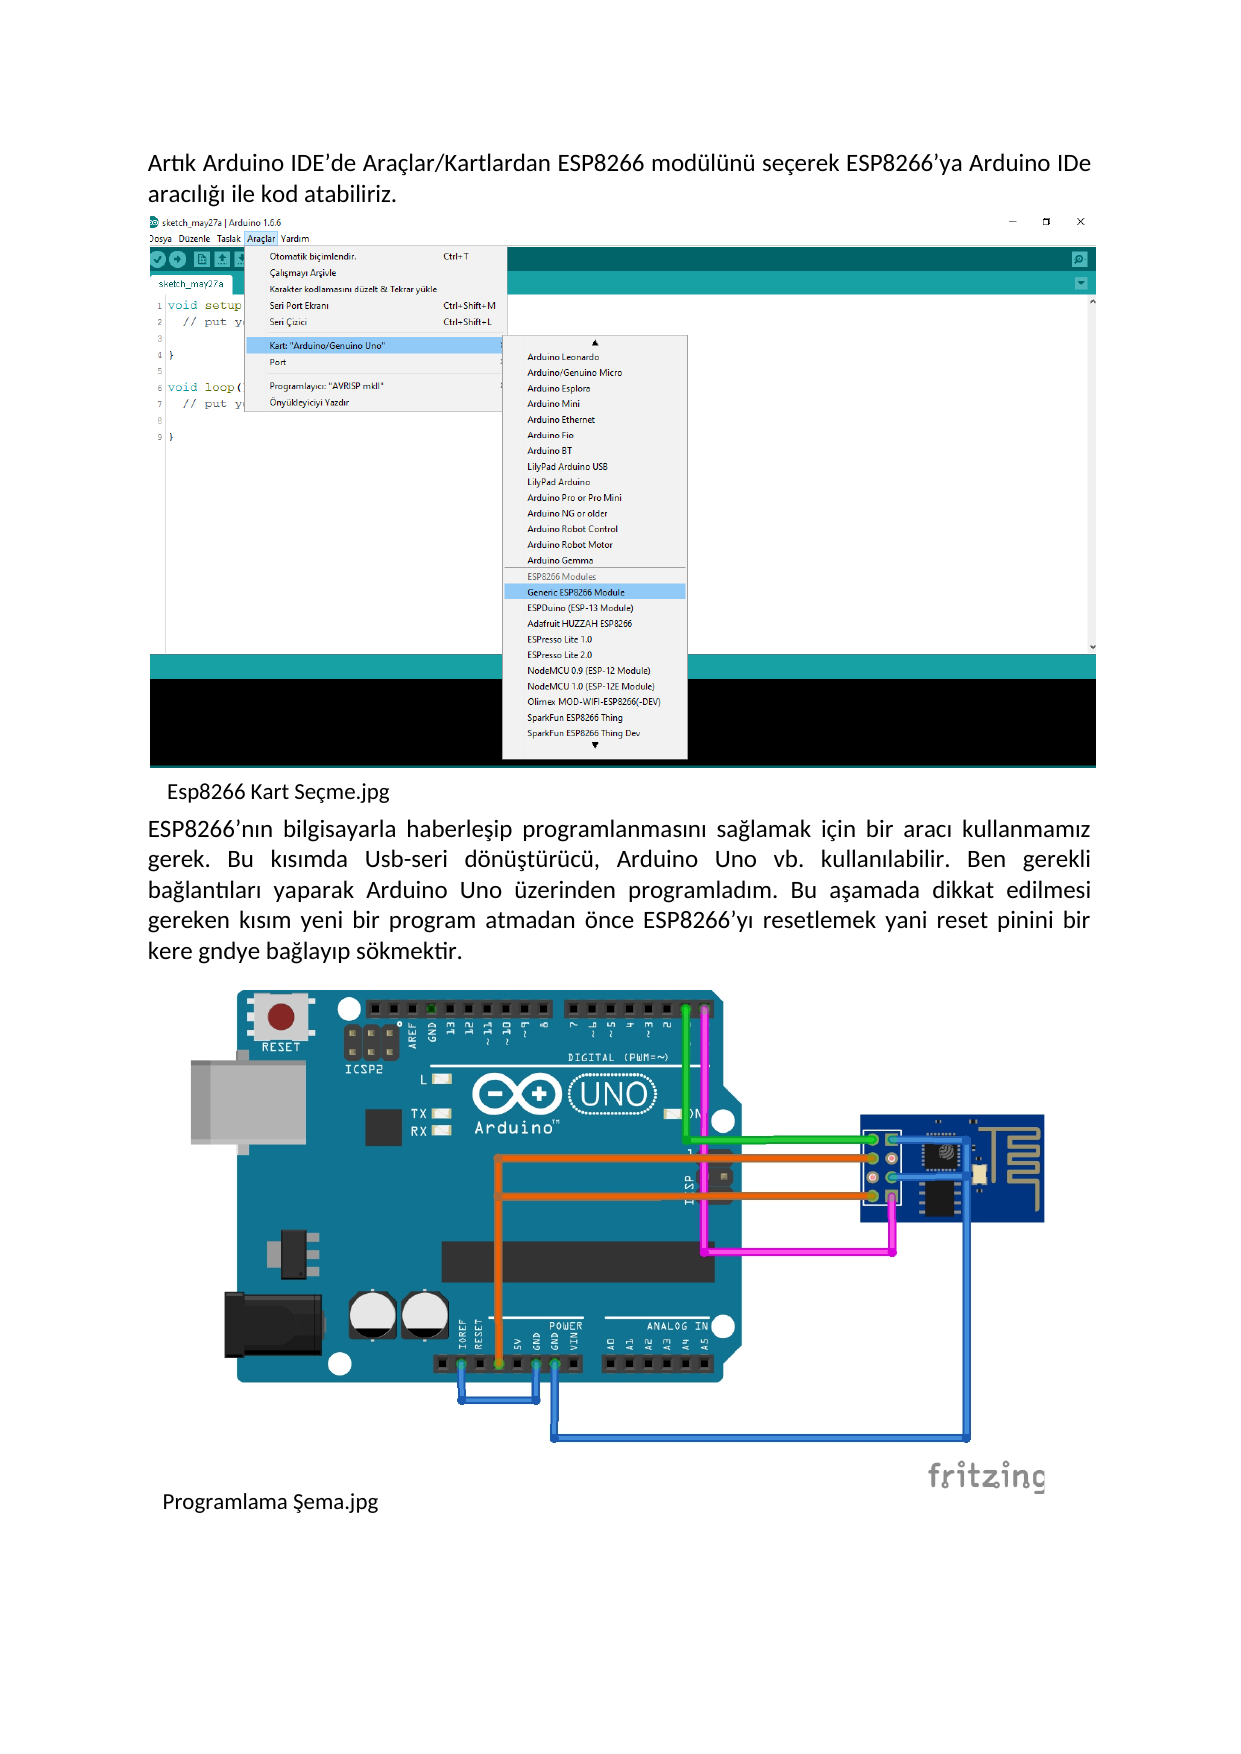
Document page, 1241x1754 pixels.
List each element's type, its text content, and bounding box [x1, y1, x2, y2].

text ESP8266’nın bilgisayarla haberleşip programlanmasını sağlamak için bir aracı kullanmamız gerek. Bu kısımda Usb-seri dönüştürücü, Arduino Uno vb. kullanılabilir. Ben gerekli bağlantıları yaparak Arduino Uno üzerinden programladım. Bu aşamada dikkat edilmesi gereken kısım yeni bir program atmadan önce ESP8266’yı resetlemek yani reset pinini bir kere gndye bağlayıp sökmektir. [148, 209, 1093, 965]
text Artık Arduino IDE’de Araçlar/Kartlardan ESP8266 modülünü seçerek ESP8266’ya Arduino IDe aracılığı ile kod atabiliriz. [148, 148, 1093, 209]
